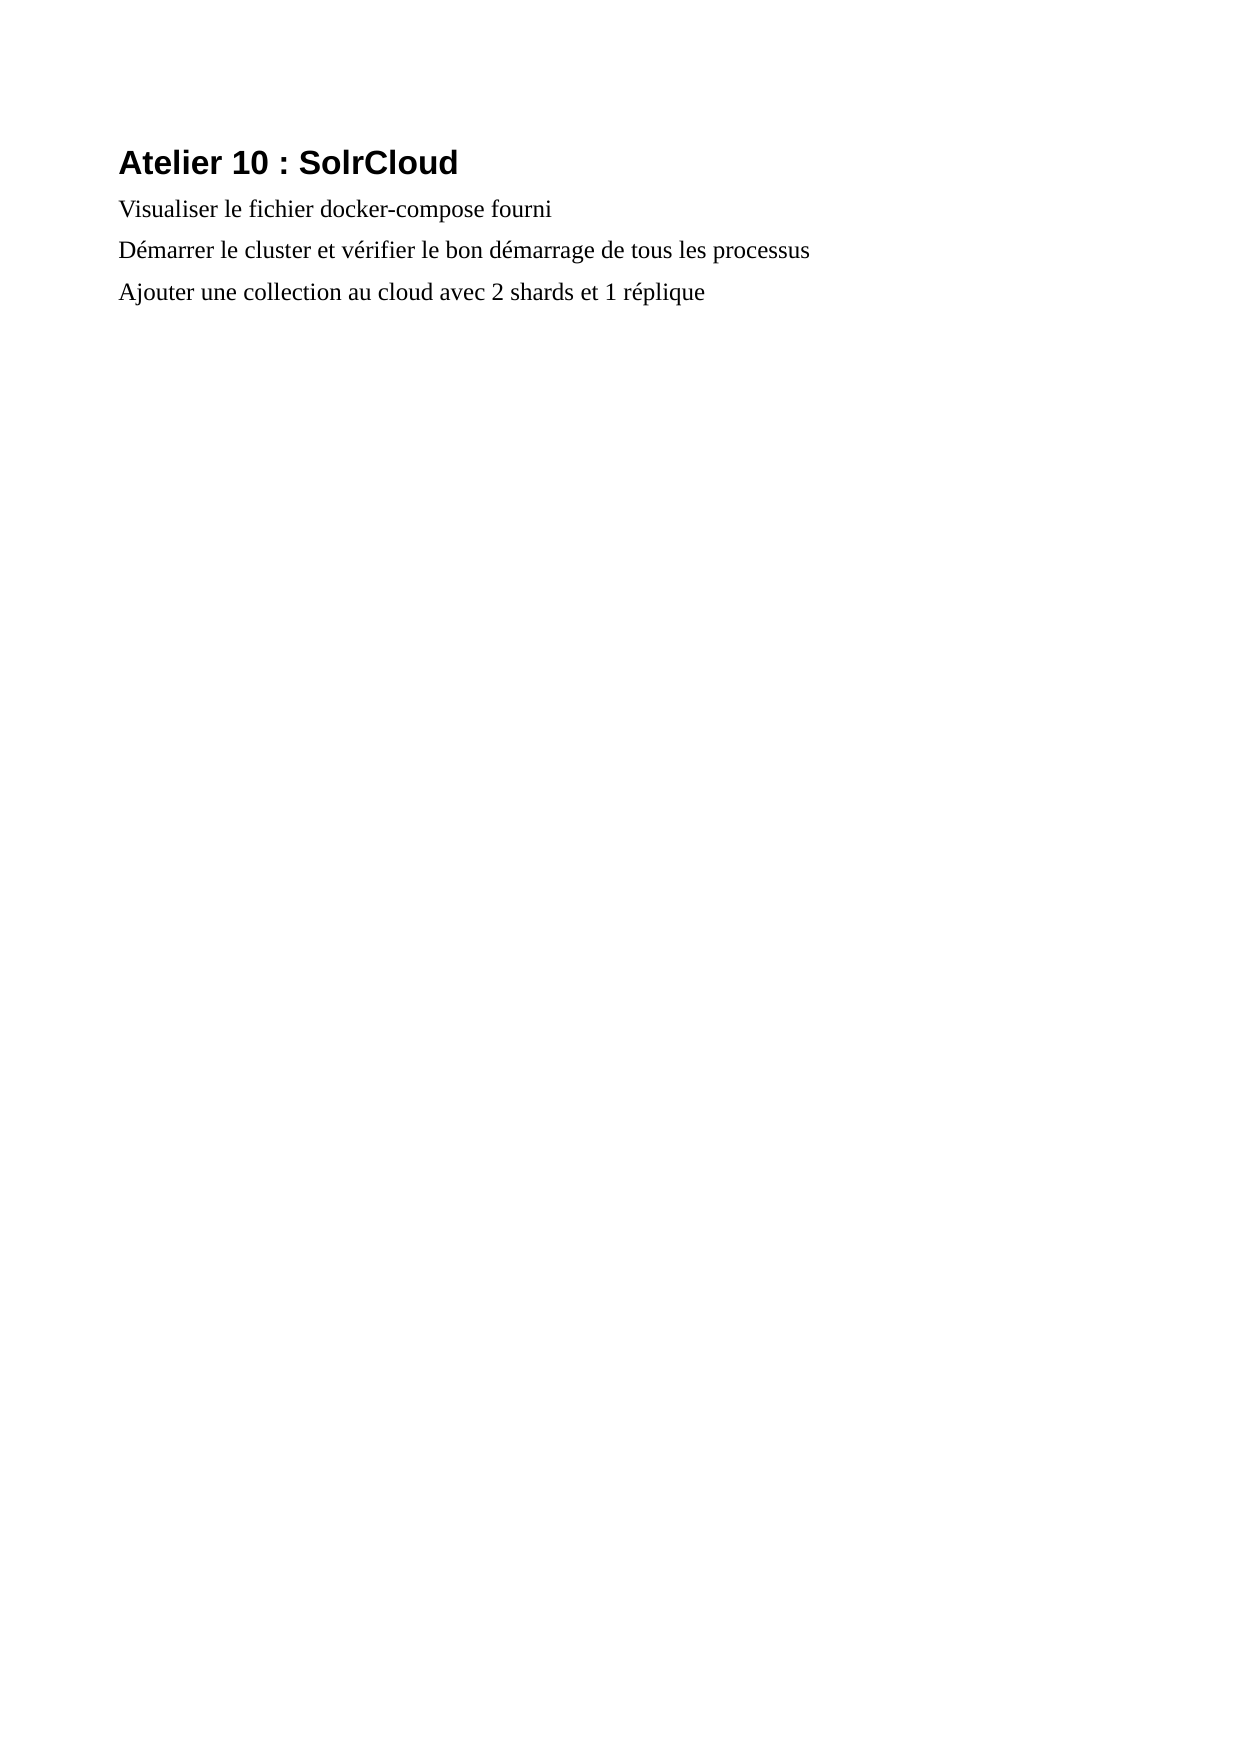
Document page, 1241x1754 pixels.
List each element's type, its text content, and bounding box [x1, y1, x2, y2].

text Ajouter une collection au cloud avec 2 shards et 1 réplique [118, 277, 1122, 306]
text Démarrer le cluster et vérifier le bon démarrage de tous les processus [118, 236, 1122, 264]
text Visualiser le fichier docker-compose fourni [118, 194, 1122, 223]
subtitle Atelier 10 : SolrCloud [118, 143, 1122, 182]
